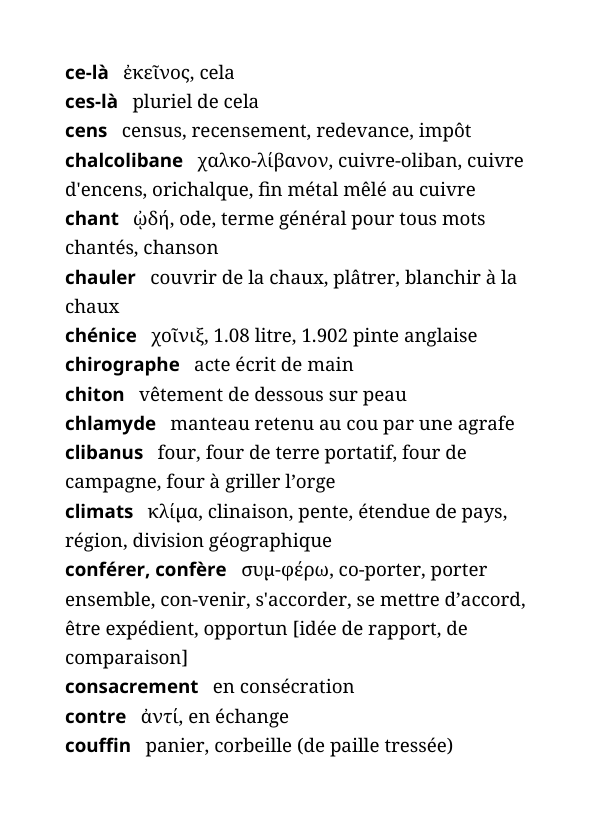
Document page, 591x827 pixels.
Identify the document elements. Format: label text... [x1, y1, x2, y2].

text chant ᾠδή, ode, terme général pour tous mots chantés, chanson [65, 205, 543, 260]
text chalcolibane χαλκο-λίβανον, cuivre-oliban, cuivre d'encens, orichalque, fin métal mêlé au cuivre [65, 147, 543, 202]
text chlamyde manteau retenu au cou par une agrafe [65, 410, 543, 436]
text ce-là ἐκεῖνος, cela [65, 59, 543, 84]
text ces-là pluriel de cela [65, 88, 543, 114]
text climats κλίμα, clinaison, pente, étendue de pays, région, division géographique [65, 498, 543, 553]
text chauler couvrir de la chaux, plâtrer, blanchir à la chaux [65, 264, 543, 319]
text couffin panier, corbeille (de paille tressée) [65, 732, 543, 758]
text contre ἀντί, en échange [65, 703, 543, 728]
text chiton vêtement de dessous sur peau [65, 381, 543, 407]
text chénice χοῖνιξ, 1.08 litre, 1.902 pinte anglaise [65, 322, 543, 348]
text conférer, confère συμ-φέρω, co-porter, porter ensemble, con-venir, s'accorder, se mettre d’accord, être expédient, opportun [idée de rapport, de comparaison] [65, 557, 543, 670]
text chirographe acte écrit de main [65, 352, 543, 377]
text clibanus four, four de terre portatif, four de campagne, four à griller l’orge [65, 439, 543, 494]
text cens census, recensement, redevance, impôt [65, 118, 543, 143]
text consacrement en consécration [65, 674, 543, 699]
